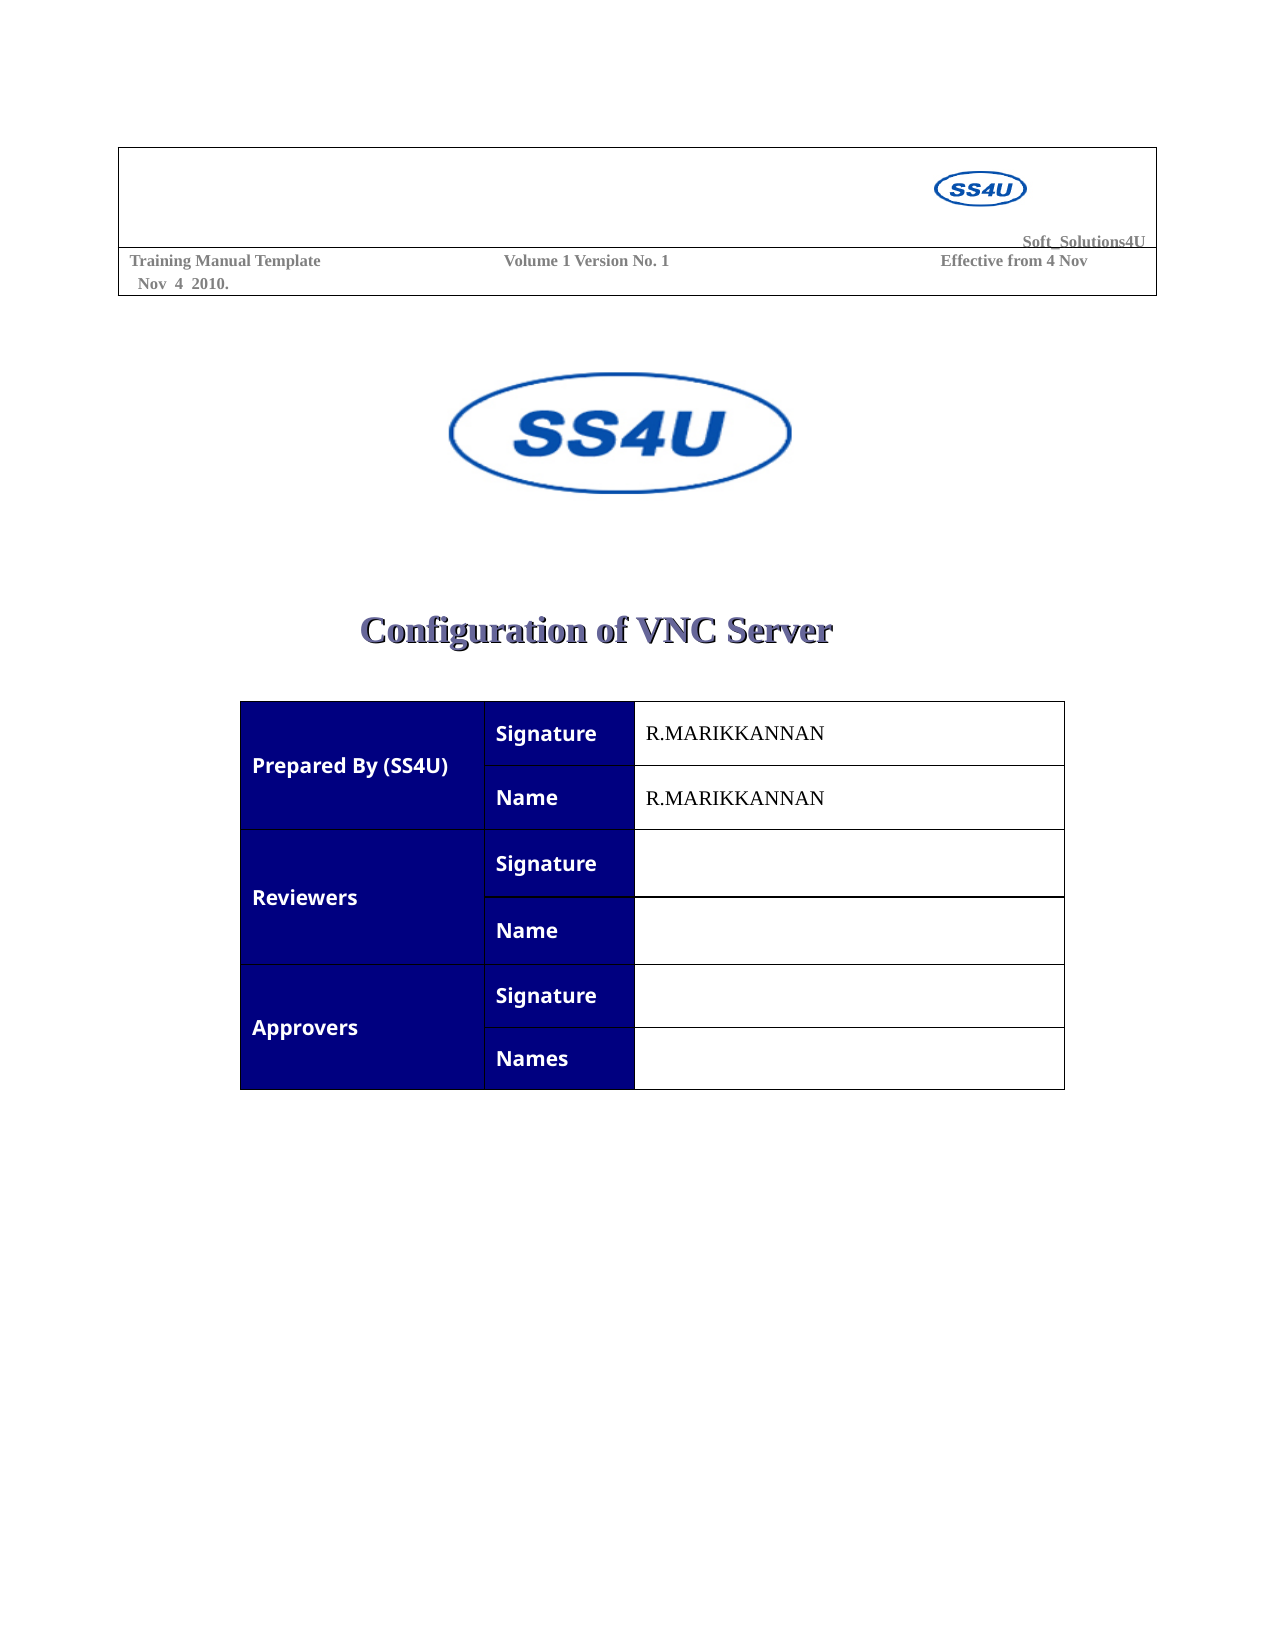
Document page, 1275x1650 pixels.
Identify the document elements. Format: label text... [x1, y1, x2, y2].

table_header Soft_Solutions4U Quality System Procedure [119, 148, 1156, 247]
table_cell Name [485, 898, 634, 964]
table_cell Name [485, 766, 634, 829]
picture [925, 169, 1117, 207]
picture [401, 362, 847, 501]
table_cell Training Manual Template Volume 1 Version No. 1 Effective from 4 Nov Nov 4 2010. [119, 248, 1156, 295]
table_header Signature [485, 702, 634, 765]
table_cell Names [485, 1028, 634, 1089]
table_cell [635, 898, 1064, 964]
table_header Signature [485, 965, 634, 1027]
table_header [635, 965, 1064, 1027]
table_cell R.MARIKKANNAN [635, 766, 1064, 829]
table_header Prepared By (SS4U) [241, 702, 484, 829]
table_cell Reviewers [241, 830, 484, 964]
table_cell Approvers [241, 965, 484, 1089]
table_header R.MARIKKANNAN [635, 702, 1064, 765]
table_header [635, 830, 1064, 896]
title Configuration of VNC Server [118, 607, 1157, 650]
table_header Signature [485, 830, 634, 896]
table_cell [635, 1028, 1064, 1089]
